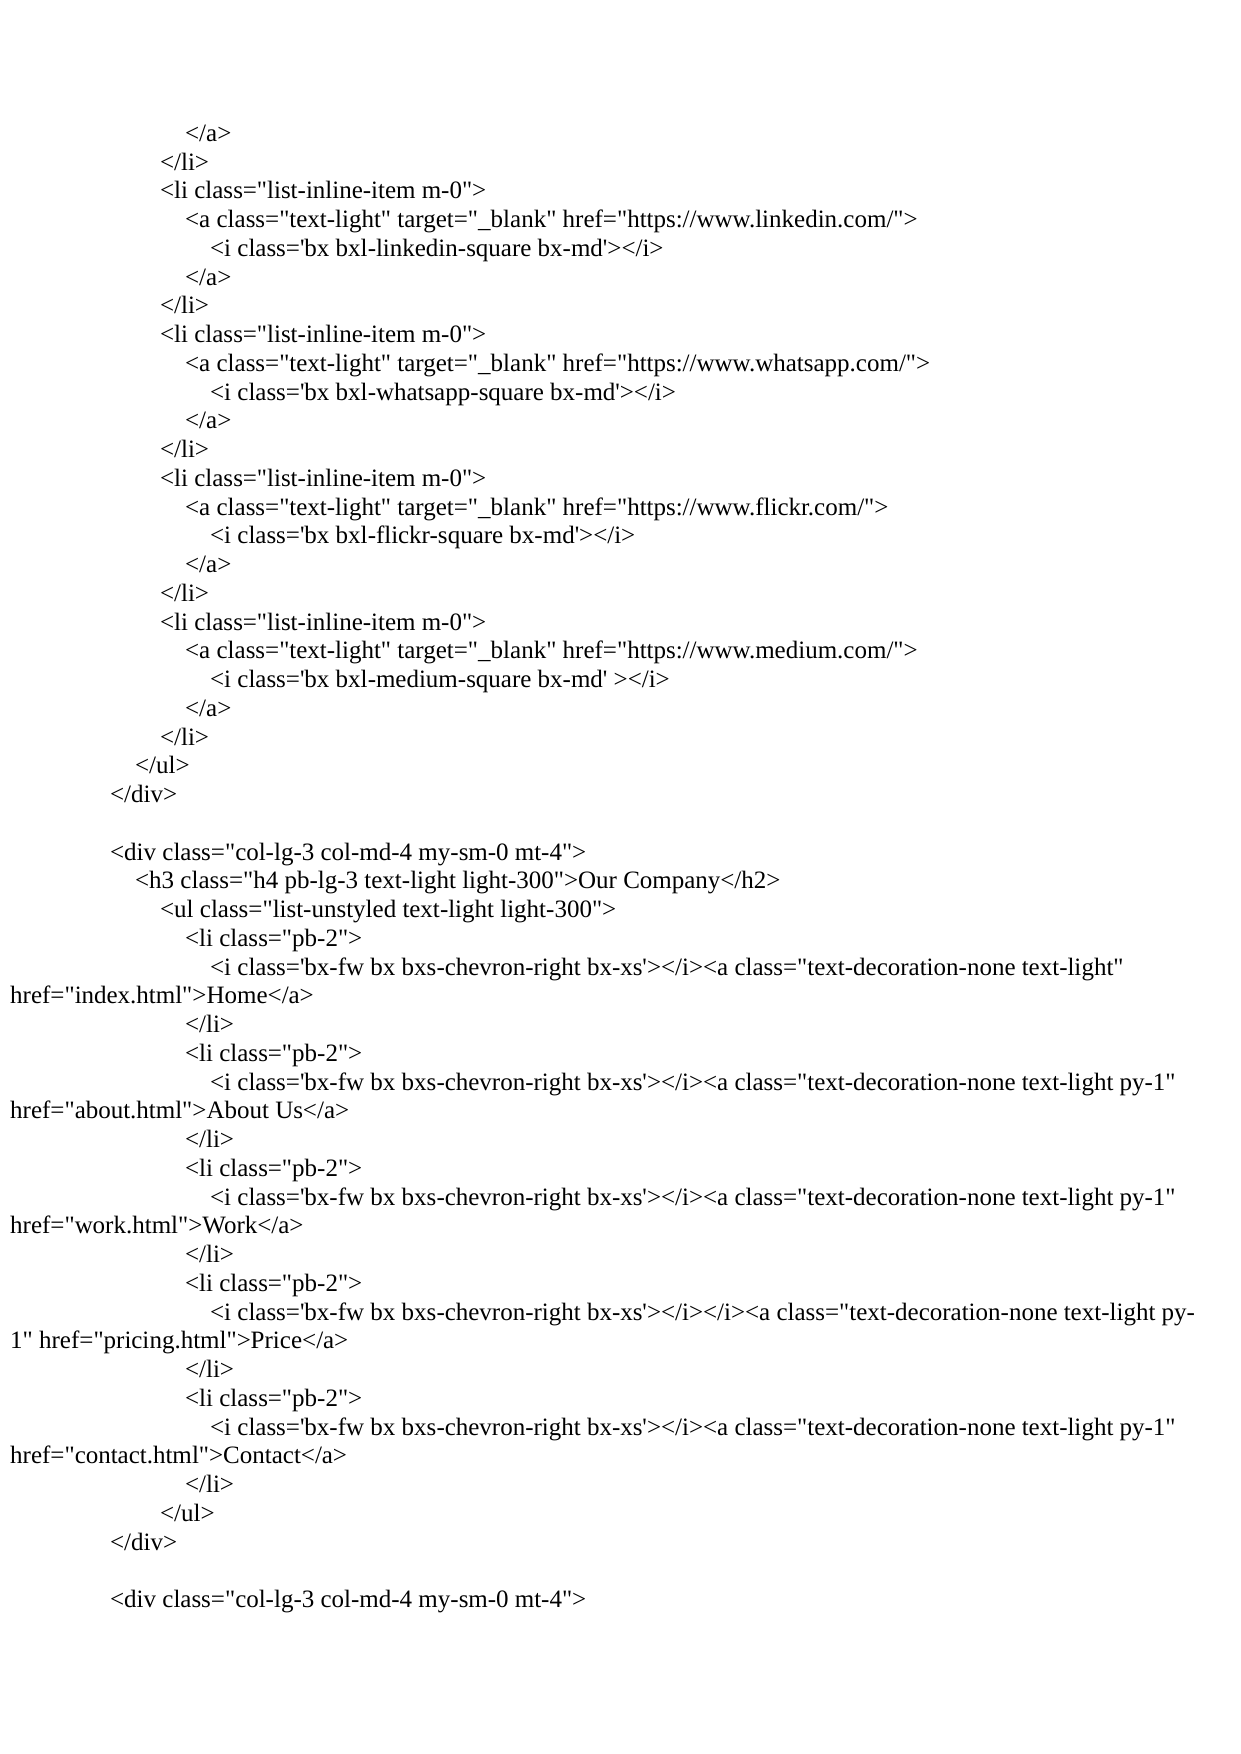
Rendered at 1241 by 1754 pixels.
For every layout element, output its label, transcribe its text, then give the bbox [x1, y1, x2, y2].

text <i class='bx-fw bx bxs-chevron-right bx-xs'></i><a class="text-decoration-none text-light py-1" href="about.html">About Us</a> [10, 1067, 1203, 1124]
text <li class="pb-2"> [10, 1153, 1203, 1182]
text </li> [10, 291, 1203, 319]
text </a> [10, 693, 1203, 722]
text <i class='bx-fw bx bxs-chevron-right bx-xs'></i><a class="text-decoration-none text-light py-1" href="work.html">Work</a> [10, 1182, 1203, 1239]
text <div class="col-lg-3 col-md-4 my-sm-0 mt-4"> [10, 837, 1203, 866]
text </a> [10, 262, 1203, 291]
text </a> [10, 406, 1203, 434]
text <li class="pb-2"> [10, 1383, 1203, 1412]
text <a class="text-light" target="_blank" href="https://www.flickr.com/"> [10, 492, 1203, 521]
text </li> [10, 1009, 1203, 1038]
text <li class="pb-2"> [10, 1268, 1203, 1297]
text <div class="col-lg-3 col-md-4 my-sm-0 mt-4"> [10, 1584, 1203, 1613]
text <li class="list-inline-item m-0"> [10, 319, 1203, 348]
text <i class='bx-fw bx bxs-chevron-right bx-xs'></i><a class="text-decoration-none text-light" href="index.html">Home</a> [10, 952, 1203, 1009]
text <li class="pb-2"> [10, 923, 1203, 952]
text <h3 class="h4 pb-lg-3 text-light light-300">Our Company</h2> [10, 866, 1203, 894]
text </div> [10, 1527, 1203, 1556]
text <i class='bx bxl-medium-square bx-md' ></i> [10, 664, 1203, 693]
text <a class="text-light" target="_blank" href="https://www.whatsapp.com/"> [10, 348, 1203, 377]
text <i class='bx-fw bx bxs-chevron-right bx-xs'></i><a class="text-decoration-none text-light py-1" href="contact.html">Contact</a> [10, 1412, 1203, 1469]
text </div> [10, 779, 1203, 808]
text <li class="pb-2"> [10, 1038, 1203, 1067]
text <li class="list-inline-item m-0"> [10, 607, 1203, 636]
text <a class="text-light" target="_blank" href="https://www.medium.com/"> [10, 636, 1203, 664]
text <i class='bx bxl-flickr-square bx-md'></i> [10, 521, 1203, 549]
text </a> [10, 118, 1203, 147]
text </ul> [10, 1498, 1203, 1527]
text </li> [10, 578, 1203, 607]
text </li> [10, 1354, 1203, 1383]
text </li> [10, 722, 1203, 751]
text </li> [10, 434, 1203, 463]
text <ul class="list-unstyled text-light light-300"> [10, 894, 1203, 923]
text <i class='bx bxl-whatsapp-square bx-md'></i> [10, 377, 1203, 406]
text <i class='bx bxl-linkedin-square bx-md'></i> [10, 233, 1203, 262]
text <li class="list-inline-item m-0"> [10, 176, 1203, 204]
text </a> [10, 549, 1203, 578]
text </li> [10, 1469, 1203, 1498]
text <i class='bx-fw bx bxs-chevron-right bx-xs'></i></i><a class="text-decoration-none text-light py-1" href="pricing.html">Price</a> [10, 1297, 1203, 1354]
text <a class="text-light" target="_blank" href="https://www.linkedin.com/"> [10, 204, 1203, 233]
text </ul> [10, 751, 1203, 779]
text </li> [10, 1124, 1203, 1153]
text </li> [10, 147, 1203, 176]
text <li class="list-inline-item m-0"> [10, 463, 1203, 492]
text </li> [10, 1239, 1203, 1268]
